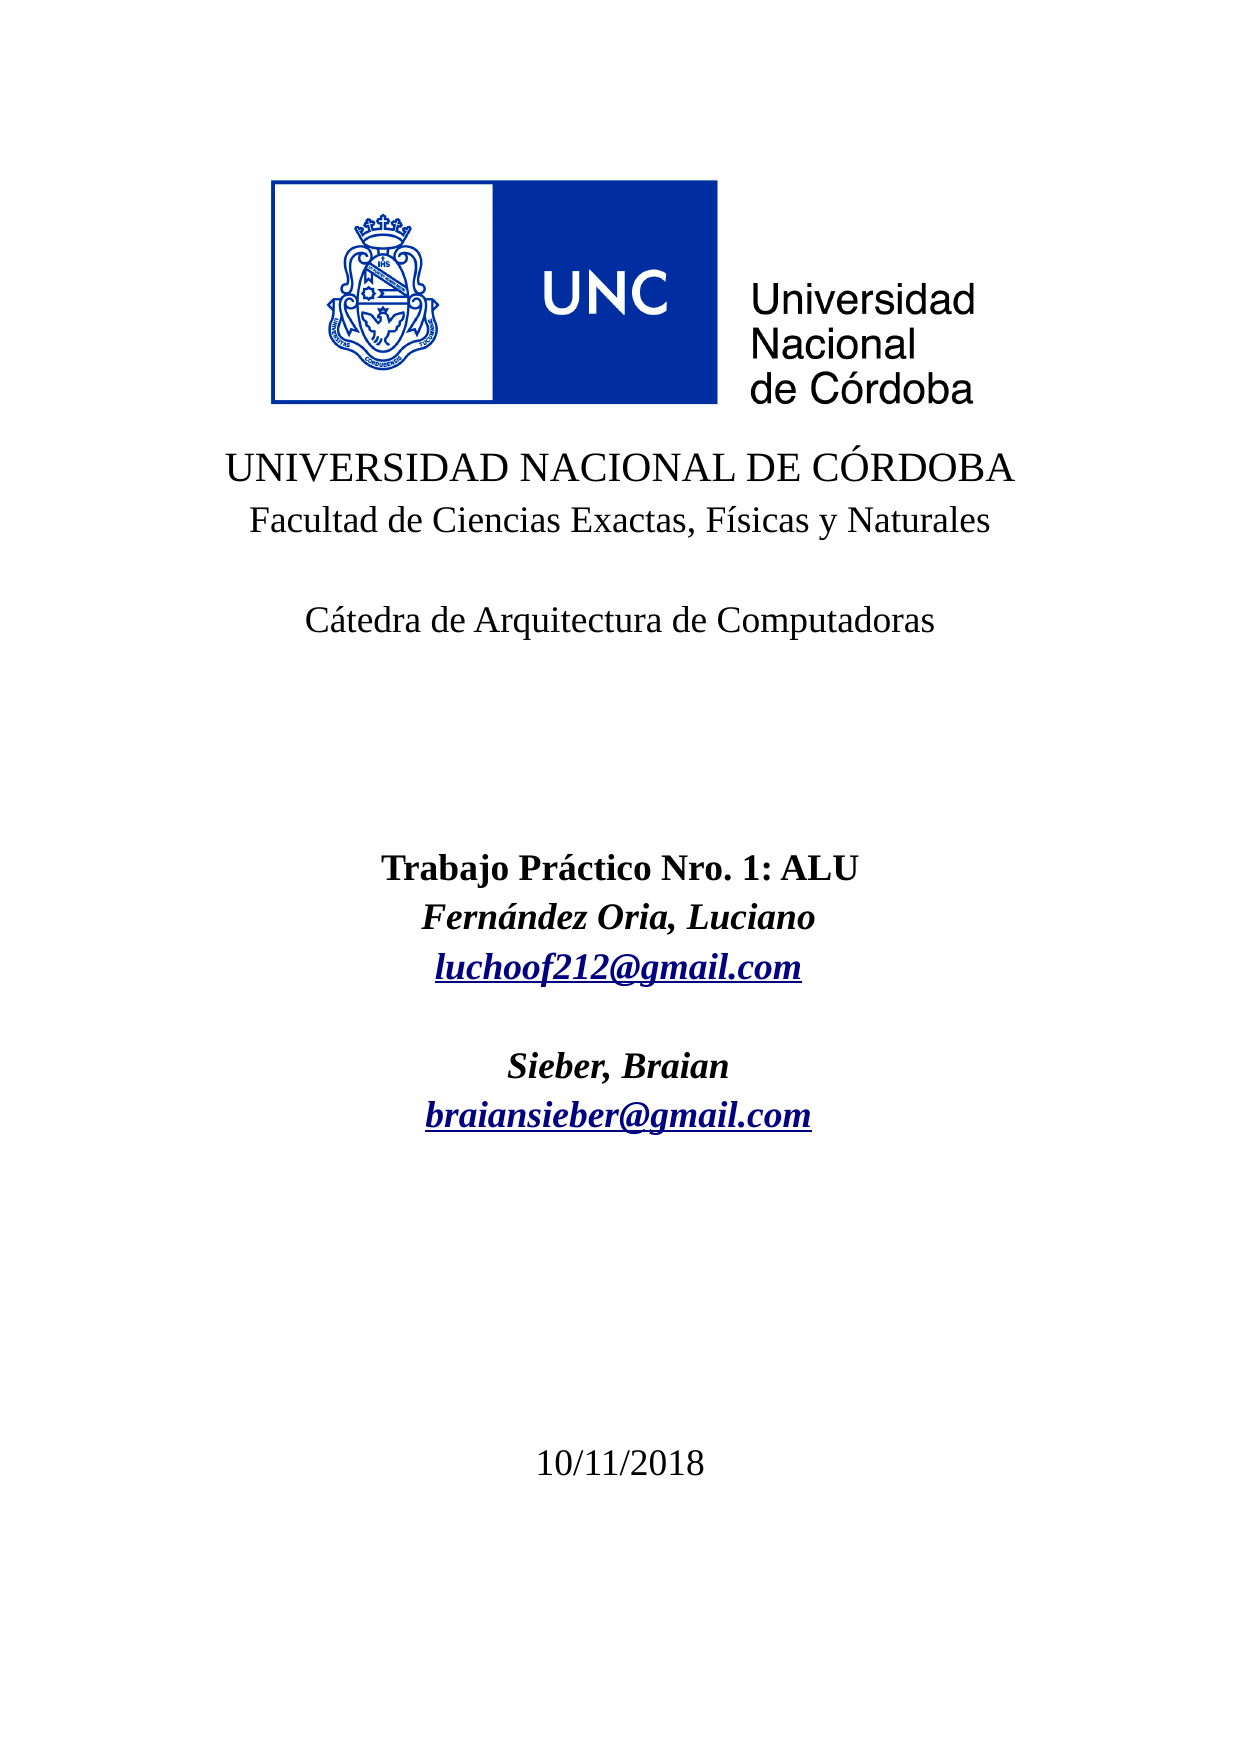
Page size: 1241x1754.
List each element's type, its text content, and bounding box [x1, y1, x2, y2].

text Fernández Oria, Luciano [118, 894, 1122, 938]
text Trabajo Práctico Nro. 1: ALU [118, 845, 1122, 888]
text Sieber, Braian [118, 1043, 1122, 1086]
text Facultad de Ciencias Exactas, Físicas y Naturales [118, 498, 1122, 541]
text UNIVERSIDAD NACIONAL DE CÓRDOBA [118, 443, 1122, 491]
picture [264, 178, 977, 405]
text Cátedra de Arquitectura de Computadoras [118, 597, 1122, 640]
text braiansieber@gmail.com [118, 1093, 1122, 1136]
text 10/11/2018 [118, 1440, 1122, 1483]
text luchoof212@gmail.com [118, 944, 1122, 987]
